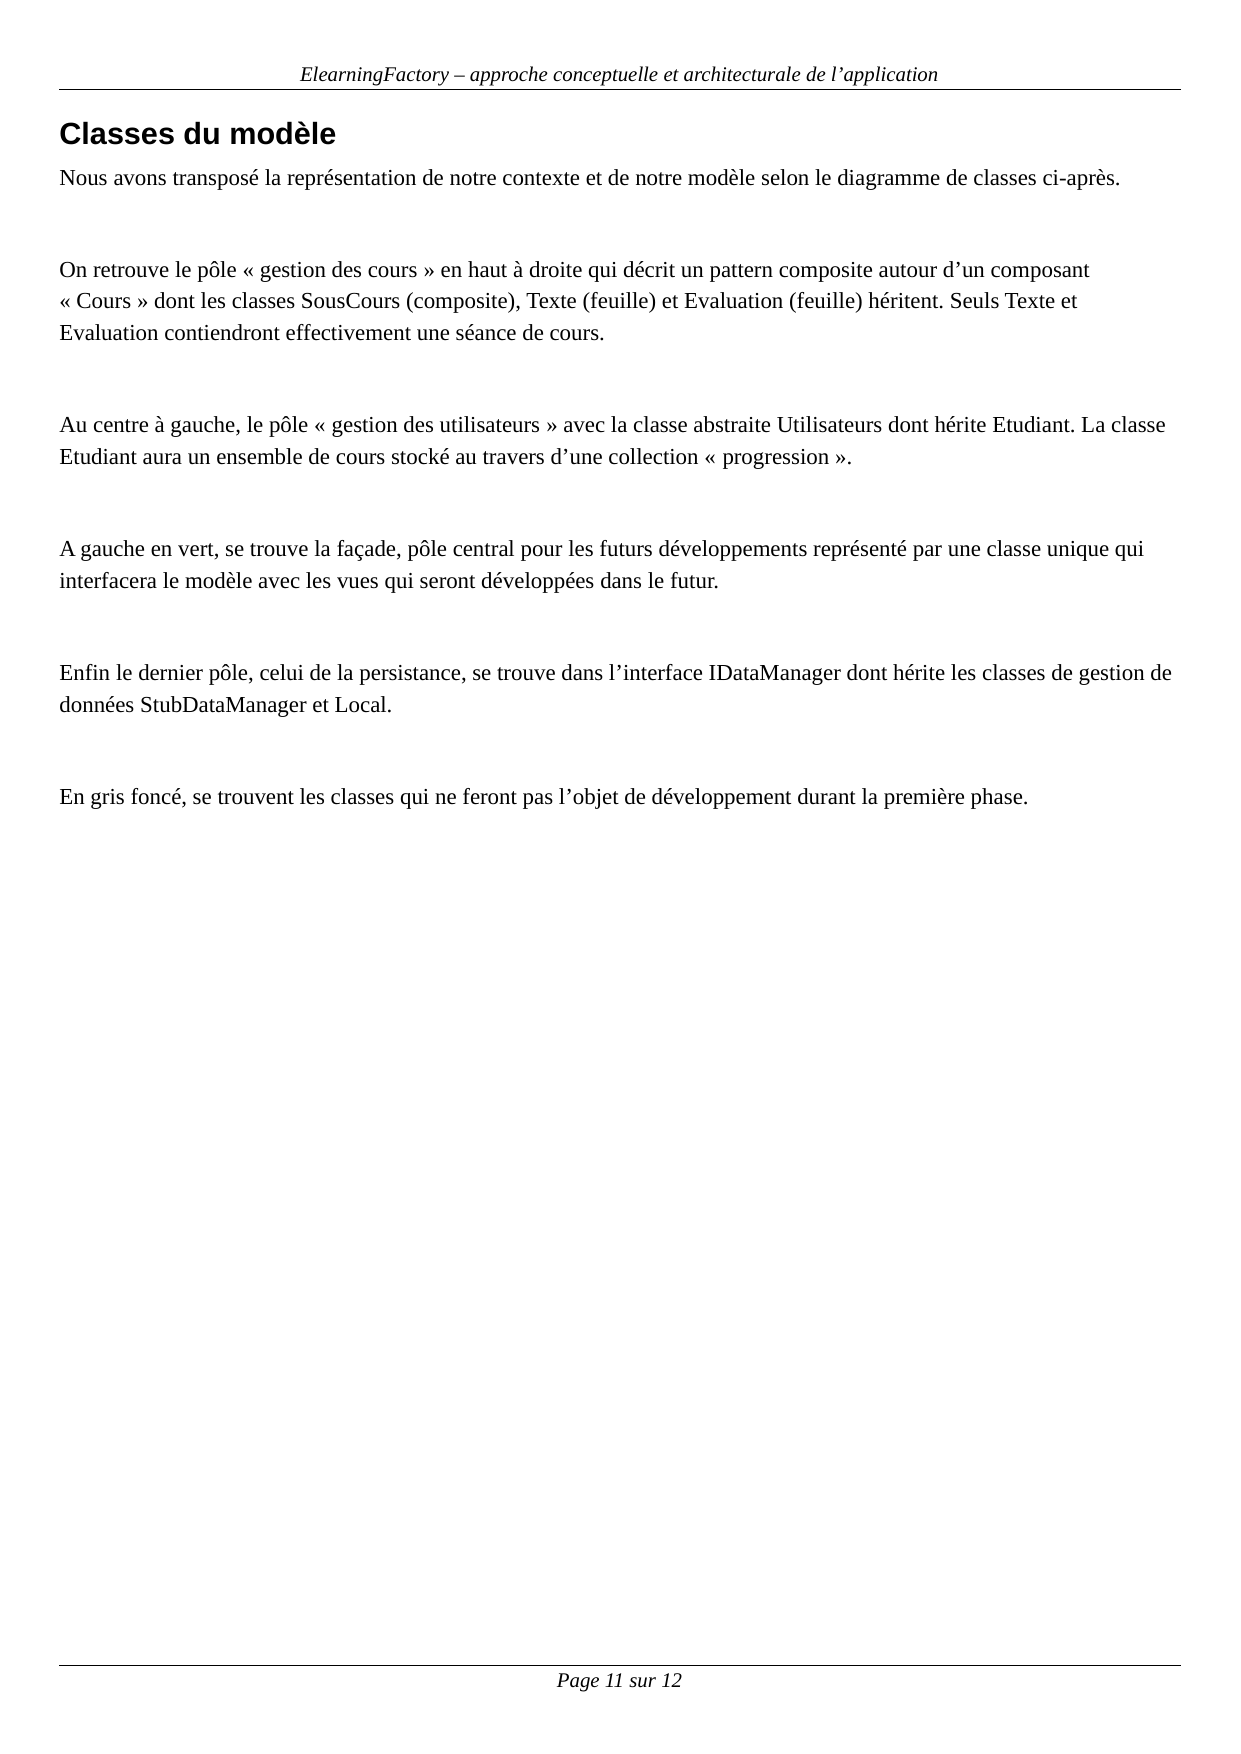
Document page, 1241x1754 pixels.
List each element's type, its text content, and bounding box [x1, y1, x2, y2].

text Enfin le dernier pôle, celui de la persistance, se trouve dans l’interface IDataManager dont hérite les classes de gestion de données StubDataManager et Local. [59, 659, 1181, 717]
text Nous avons transposé la représentation de notre contexte et de notre modèle selon le diagramme de classes ci-après. [59, 164, 1181, 190]
subtitle Classes du modèle [59, 116, 1181, 151]
text Au centre à gauche, le pôle « gestion des utilisateurs » avec la classe abstraite Utilisateurs dont hérite Etudiant. La classe Etudiant aura un ensemble de cours stocké au travers d’une collection « progression ». [59, 411, 1181, 469]
text On retrouve le pôle « gestion des cours » en haut à droite qui décrit un pattern composite autour d’un composant « Cours » dont les classes SousCours (composite), Texte (feuille) et Evaluation (feuille) héritent. Seuls Texte et Evaluation contiendront effectivement une séance de cours. [59, 256, 1181, 345]
text A gauche en vert, se trouve la façade, pôle central pour les futurs développements représenté par une classe unique qui interfacera le modèle avec les vues qui seront développées dans le futur. [59, 535, 1181, 593]
text En gris foncé, se trouvent les classes qui ne feront pas l’objet de développement durant la première phase. [59, 783, 1181, 809]
